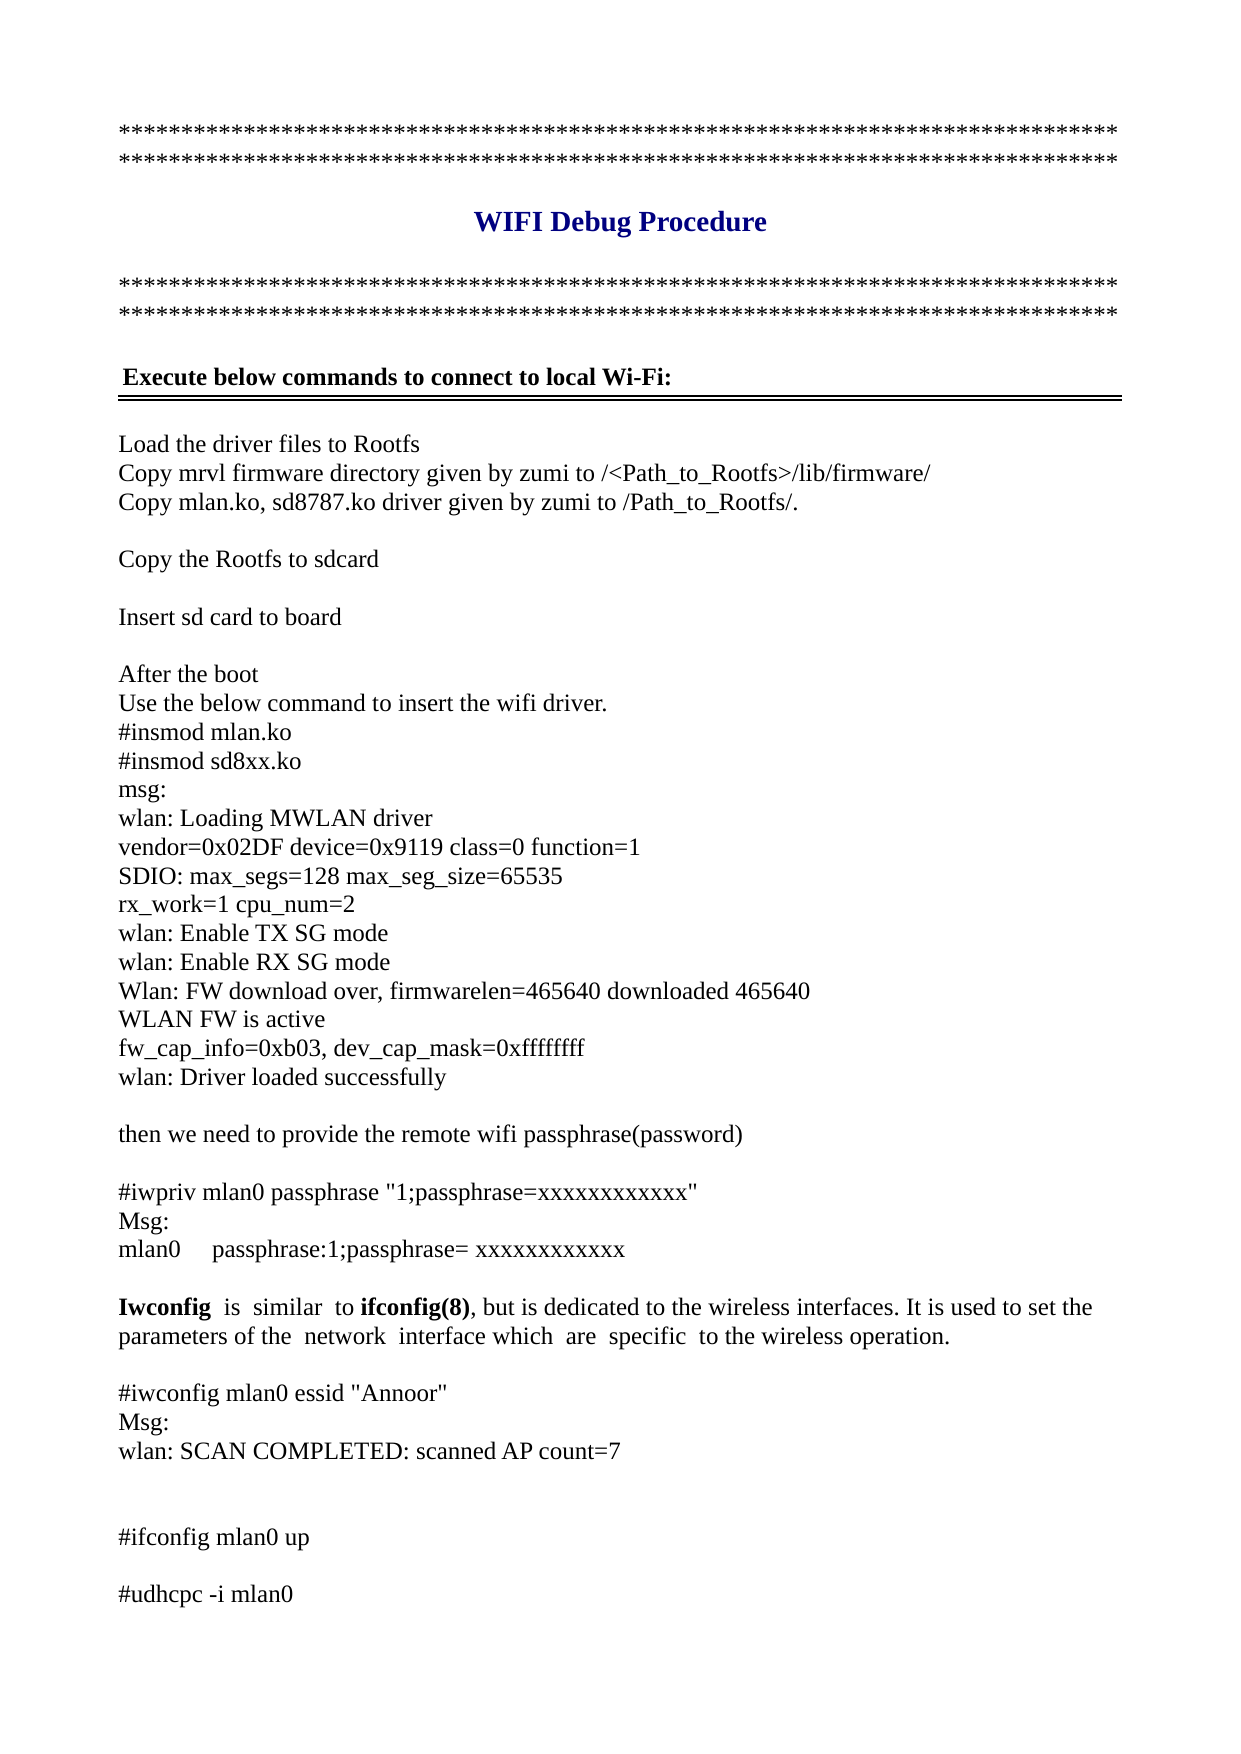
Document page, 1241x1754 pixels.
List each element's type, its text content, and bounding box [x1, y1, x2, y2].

text SDIO: max_segs=128 max_seg_size=65535 [118, 861, 1122, 889]
text Use the below command to insert the wifi driver. [118, 688, 1122, 717]
text Execute below commands to connect to local Wi-Fi: [118, 358, 1122, 395]
text wlan: Enable RX SG mode [118, 947, 1122, 976]
text wlan: Enable TX SG mode [118, 918, 1122, 947]
text rx_work=1 cpu_num=2 [118, 889, 1122, 918]
text After the boot [118, 659, 1122, 688]
text #ifconfig mlan0 up [118, 1522, 1122, 1551]
text **************************************************************************************************************************************************************** [118, 271, 1122, 329]
text vendor=0x02DF device=0x9119 class=0 function=1 [118, 832, 1122, 861]
text #iwconfig mlan0 essid "Annoor" [118, 1378, 1122, 1407]
text WIFI Debug Procedure [118, 204, 1122, 238]
text Copy mlan.ko, sd8787.ko driver given by zumi to /Path_to_Rootfs/. [118, 487, 1122, 516]
text Load the driver files to Rootfs [118, 429, 1122, 458]
text then we need to provide the remote wifi passphrase(password) [118, 1119, 1122, 1148]
text wlan: SCAN COMPLETED: scanned AP count=7 [118, 1436, 1122, 1464]
text **************************************************************************************************************************************************************** [118, 118, 1122, 176]
text mlan0 passphrase:1;passphrase= xxxxxxxxxxxx [118, 1234, 1122, 1263]
text Iwconfig is similar to ifconfig(8), but is dedicated to the wireless interfaces. It is used to set the parameters of the network interface which are specific to the wireless operation. [118, 1292, 1122, 1349]
text Msg: [118, 1407, 1122, 1436]
text wlan: Driver loaded successfully [118, 1062, 1122, 1091]
text Msg: [118, 1206, 1122, 1234]
text #insmod mlan.ko [118, 717, 1122, 746]
text #iwpriv mlan0 passphrase "1;passphrase=xxxxxxxxxxxx" [118, 1177, 1122, 1206]
text Copy mrvl firmware directory given by zumi to /<Path_to_Rootfs>/lib/firmware/ [118, 458, 1122, 487]
text fw_cap_info=0xb03, dev_cap_mask=0xffffffff [118, 1033, 1122, 1062]
text Copy the Rootfs to sdcard [118, 544, 1122, 573]
text msg: [118, 774, 1122, 803]
text Wlan: FW download over, firmwarelen=465640 downloaded 465640 [118, 976, 1122, 1004]
text wlan: Loading MWLAN driver [118, 803, 1122, 832]
text WLAN FW is active [118, 1004, 1122, 1033]
text #insmod sd8xx.ko [118, 746, 1122, 774]
text Insert sd card to board [118, 602, 1122, 631]
text #udhcpc -i mlan0 [118, 1579, 1122, 1608]
